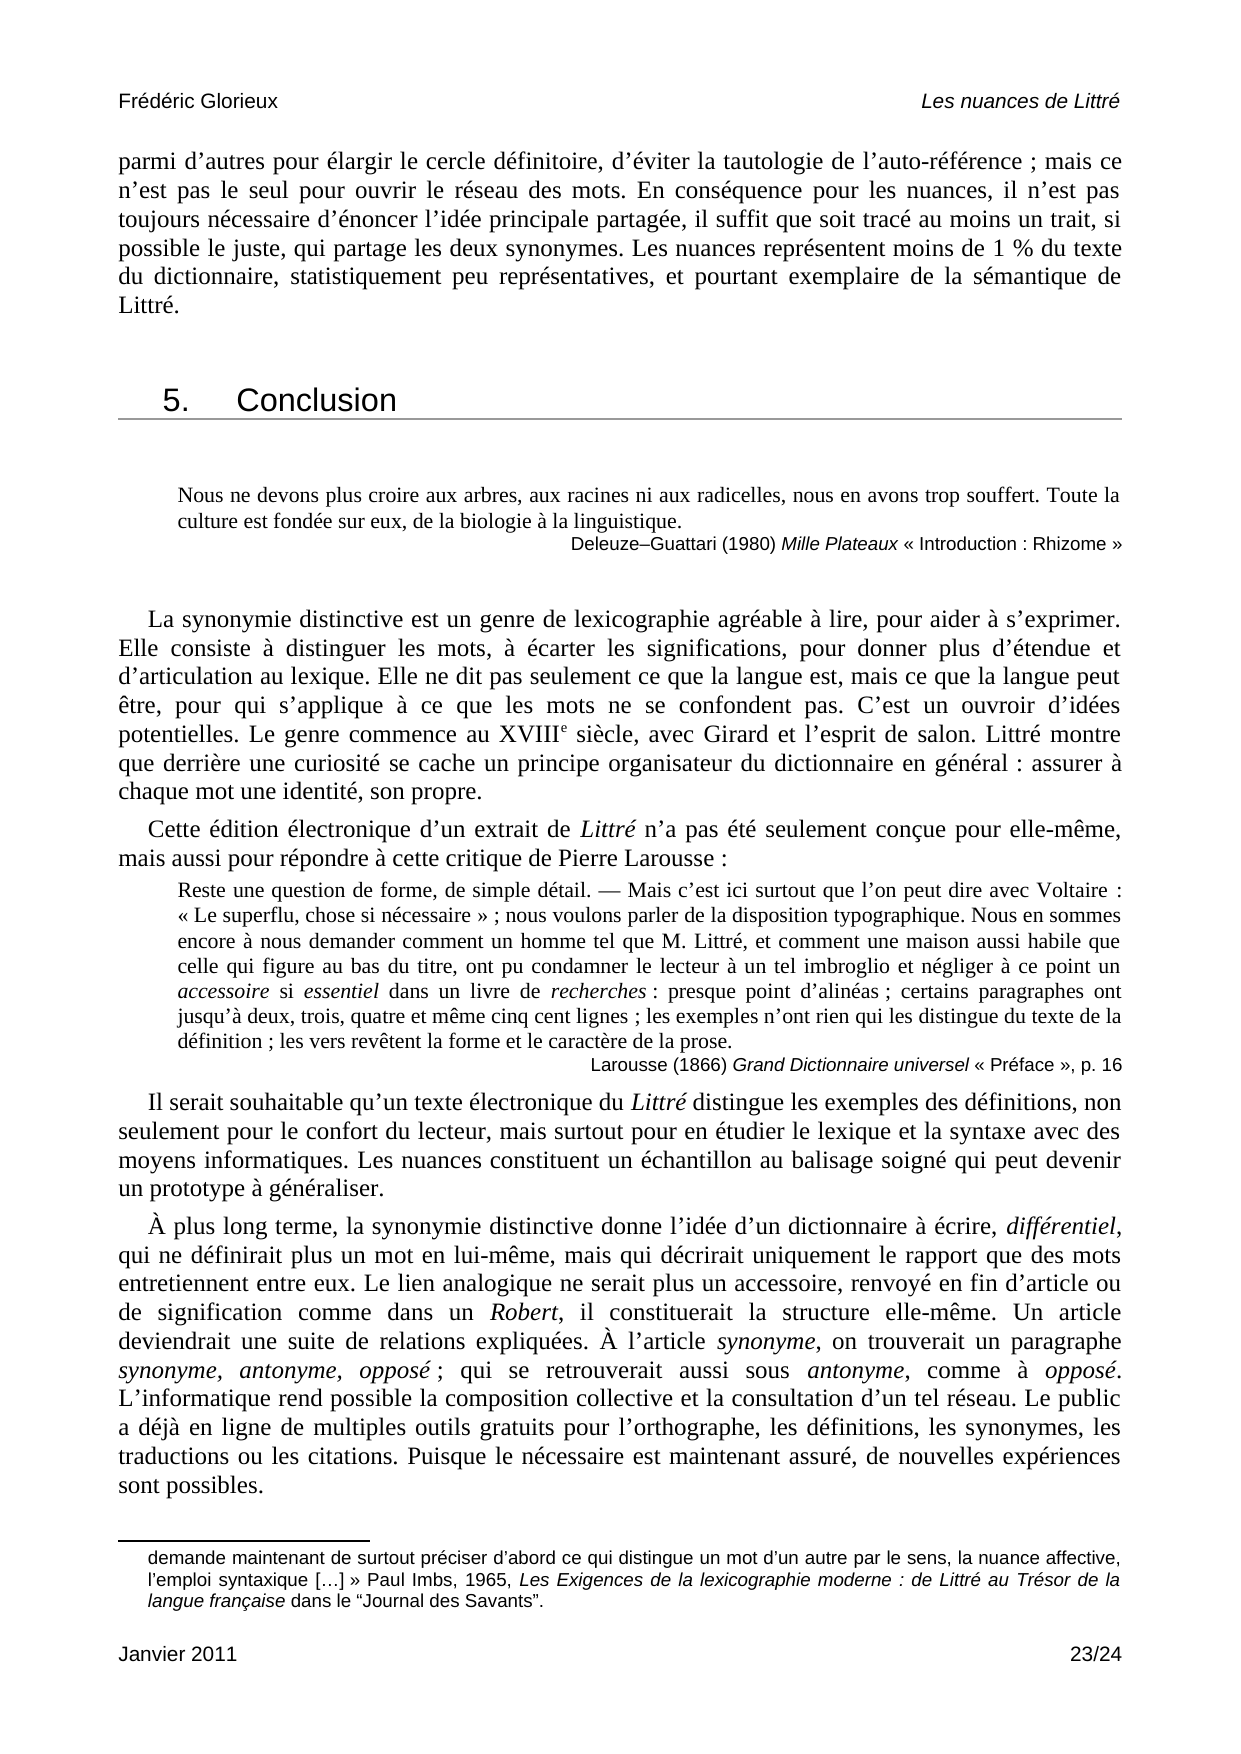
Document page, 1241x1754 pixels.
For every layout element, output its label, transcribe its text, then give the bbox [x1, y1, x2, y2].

text demande maintenant de surtout préciser d’abord ce qui distingue un mot d’un autre par le sens, la nuance affective, l’emploi syntaxique […] » Paul Imbs, 1965, Les Exigences de la lexicographie moderne : de Littré au Trésor de la langue française dans le “Journal des Savants”. [118, 1547, 1122, 1612]
text parmi d’autres pour élargir le cercle définitoire, d’éviter la tautologie de l’auto-référence ; mais ce n’est pas le seul pour ouvrir le réseau des mots. En conséquence pour les nuances, il n’est pas toujours nécessaire d’énoncer l’idée principale partagée, il suffit que soit tracé au moins un trait, si possible le juste, qui partage les deux synonymes. Les nuances représentent moins de 1 % du texte du dictionnaire, statistiquement peu représentatives, et pourtant exemplaire de la sémantique de Littré. [118, 146, 1122, 319]
text La synonymie distinctive est un genre de lexicographie agréable à lire, pour aider à s’exprimer. Elle consiste à distinguer les mots, à écarter les significations, pour donner plus d’étendue et d’articulation au lexique. Elle ne dit pas seulement ce que la langue est, mais ce que la langue peut être, pour qui s’applique à ce que les mots ne se confondent pas. C’est un ouvroir d’idées potentielles. Le genre commence au XVIIIe siècle, avec Girard et l’esprit de salon. Littré montre que derrière une curiosité se cache un principe organisateur du dictionnaire en général : assurer à chaque mot une identité, son propre. [118, 604, 1122, 805]
text Reste une question de forme, de simple détail. — Mais c’est ici surtout que l’on peut dire avec Voltaire : « Le superflu, chose si nécessaire » ; nous voulons parler de la disposition typographique. Nous en sommes encore à nous demander comment un homme tel que M. Littré, et comment une maison aussi habile que celle qui figure au bas du titre, ont pu condamner le lecteur à un tel imbroglio et négliger à ce point un accessoire si essentiel dans un livre de recherches : presque point d’alinéas ; certains paragraphes ont jusqu’à deux, trois, quatre et même cinq cent lignes ; les exemples n’ont rien qui les distingue du texte de la définition ; les vers revêtent la forme et le caractère de la prose. [177, 877, 1122, 1054]
subtitle Conclusion [118, 381, 1122, 418]
text Il serait souhaitable qu’un texte électronique du Littré distingue les exemples des définitions, non seulement pour le confort du lecteur, mais surtout pour en étudier le lexique et la syntaxe avec des moyens informatiques. Les nuances constituent un échantillon au balisage soigné qui peut devenir un prototype à généraliser. [118, 1087, 1122, 1202]
text Larousse (1866) Grand Dictionnaire universel « Préface », p. 16 [236, 1054, 1122, 1075]
text Deleuze–Guattari (1980) Mille Plateaux « Introduction : Rhizome » [236, 533, 1122, 554]
text Nous ne devons plus croire aux arbres, aux racines ni aux radicelles, nous en avons trop souffert. Toute la culture est fondée sur eux, de la biologie à la linguistique. [177, 482, 1122, 533]
text À plus long terme, la synonymie distinctive donne l’idée d’un dictionnaire à écrire, différentiel, qui ne définirait plus un mot en lui-même, mais qui décrirait uniquement le rapport que des mots entretiennent entre eux. Le lien analogique ne serait plus un accessoire, renvoyé en fin d’article ou de signification comme dans un Robert, il constituerait la structure elle-même. Un article deviendrait une suite de relations expliquées. À l’article synonyme, on trouverait un paragraphe synonyme, antonyme, opposé ; qui se retrouverait aussi sous antonyme, comme à opposé. L’informatique rend possible la composition collective et la consultation d’un tel réseau. Le public a déjà en ligne de multiples outils gratuits pour l’orthographe, les définitions, les synonymes, les traductions ou les citations. Puisque le nécessaire est maintenant assuré, de nouvelles expériences sont possibles. [118, 1211, 1122, 1498]
text Cette édition électronique d’un extrait de Littré n’a pas été seulement conçue pour elle-même, mais aussi pour répondre à cette critique de Pierre Larousse : [118, 814, 1122, 871]
